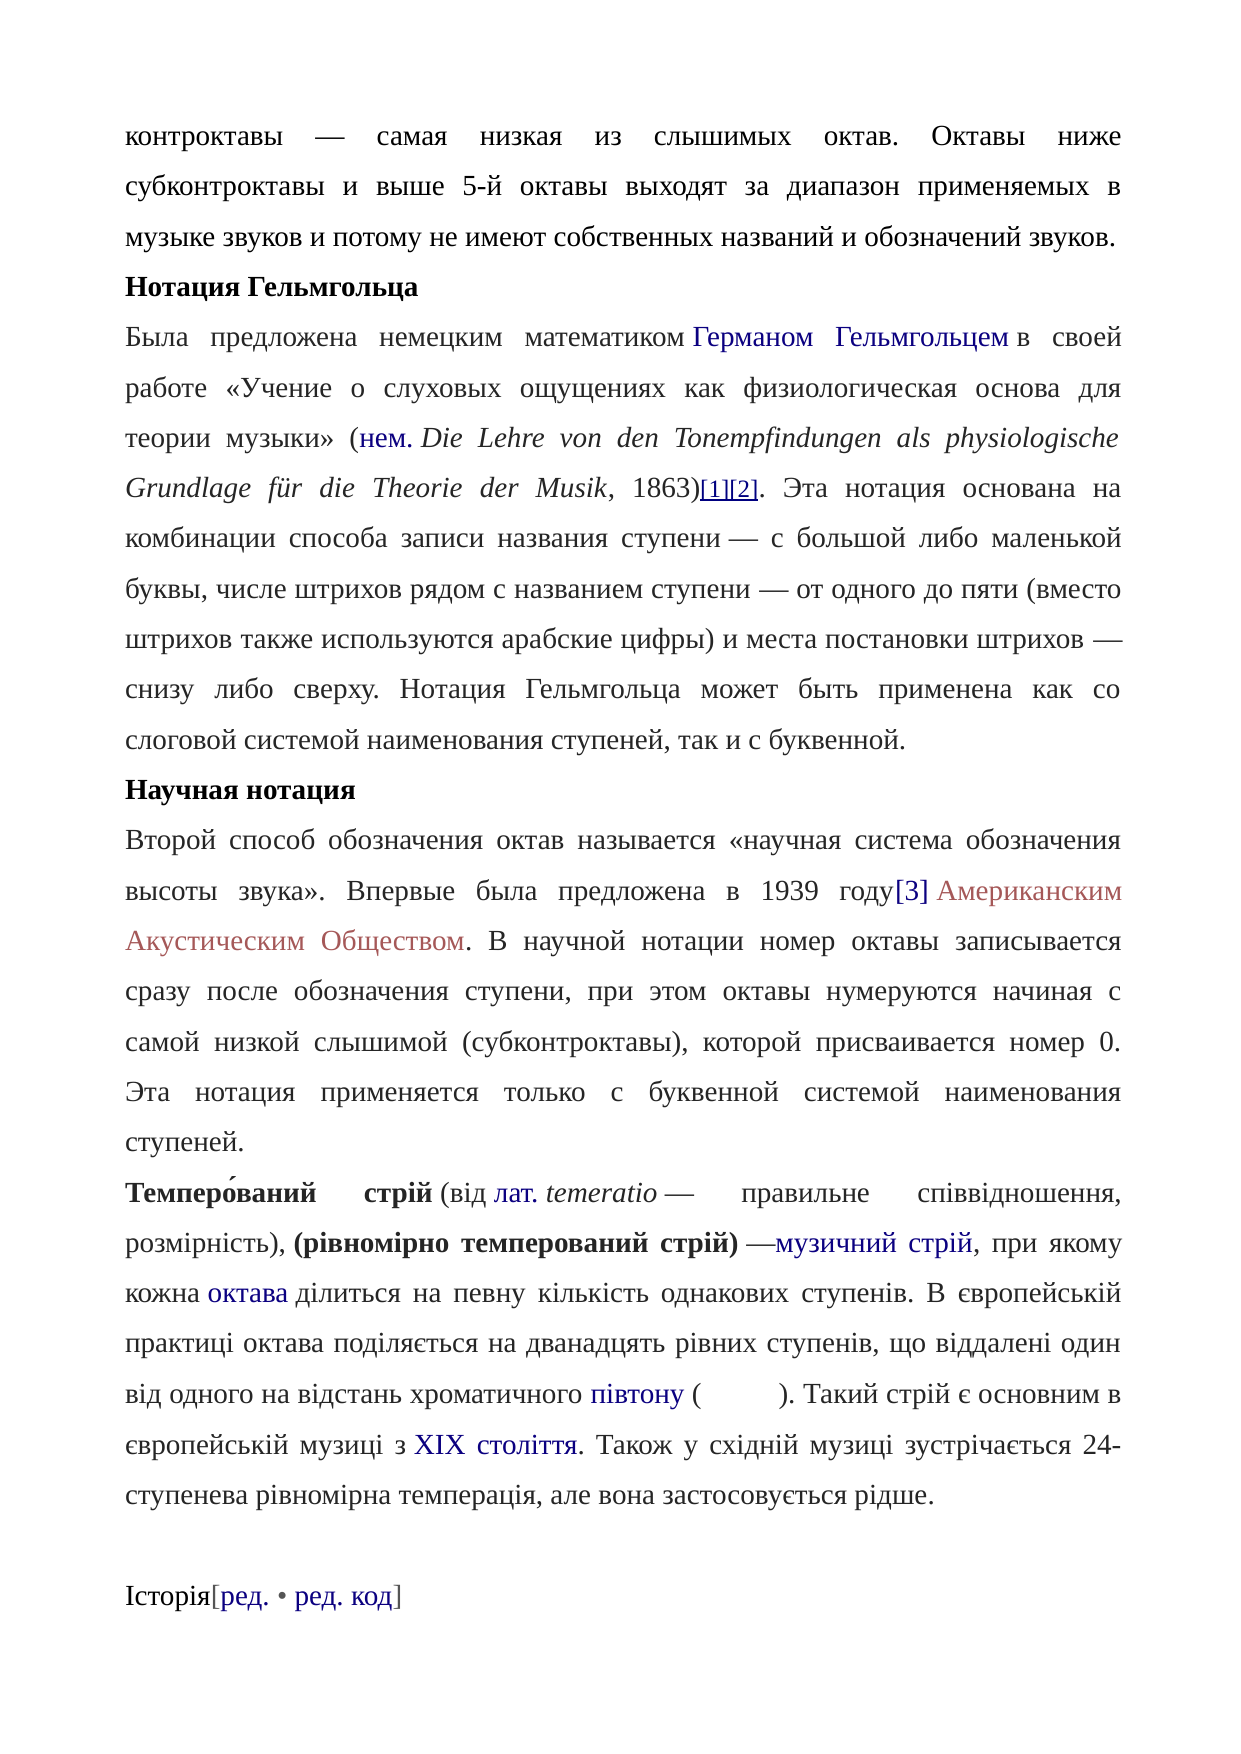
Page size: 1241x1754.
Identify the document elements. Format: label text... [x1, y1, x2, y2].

text Второй способ обозначения октав называется «научная система обозначения высоты звука». Впервые была предложена в 1939 году[3] Американским Акустическим Обществом. В научной нотации номер октавы записывается сразу после обозначения ступени, при этом октавы нумеруются начиная с самой низкой слышимой (субконтроктавы), которой присваивается номер 0. Эта нотация применяется только с буквенной системой наименования ступеней. [125, 822, 1122, 1158]
text Нотация Гельмгольца [125, 269, 1122, 303]
text Темперо́ваний стрій (від лат. temeratio — правильне співвідношення, розмірність), (рівномірно темперований стрій) —музичний стрій, при якому кожна октава ділиться на певну кількість однакових ступенів. В європейській практиці октава поділяється на дванадцять рівних ступенів, що віддалені один від одного на відстань хроматичного півтону (). Такий стрій є основним в європейській музиці з XIX століття. Також у східній музиці зустрічається 24-ступенева рівномірна темперація, але вона застосовується рідше. [125, 1175, 1122, 1511]
text контроктавы — самая низкая из слышимых октав. Октавы ниже субконтроктавы и выше 5-й октавы выходят за диапазон применяемых в музыке звуков и потому не имеют собственных названий и обозначений звуков. [125, 118, 1122, 252]
text Была предложена немецким математиком Германом Гельмгольцем в своей работе «Учение о слуховых ощущениях как физиологическая основа для теории музыки» (нем. Die Lehre von den Tonempfindungen als physiologische Grundlage für die Theorie der Musik, 1863)[1][2]. Эта нотация основана на комбинации способа записи названия ступени — с большой либо маленькой буквы, числе штрихов рядом с названием ступени — от одного до пяти (вместо штрихов также используются арабские цифры) и места постановки штрихов — снизу либо сверху. Нотация Гельмгольца может быть применена как со слоговой системой наименования ступеней, так и с буквенной. [125, 319, 1122, 755]
text Історія[ред. • ред. код] [125, 1578, 1122, 1611]
text Научная нотация [125, 772, 1122, 806]
